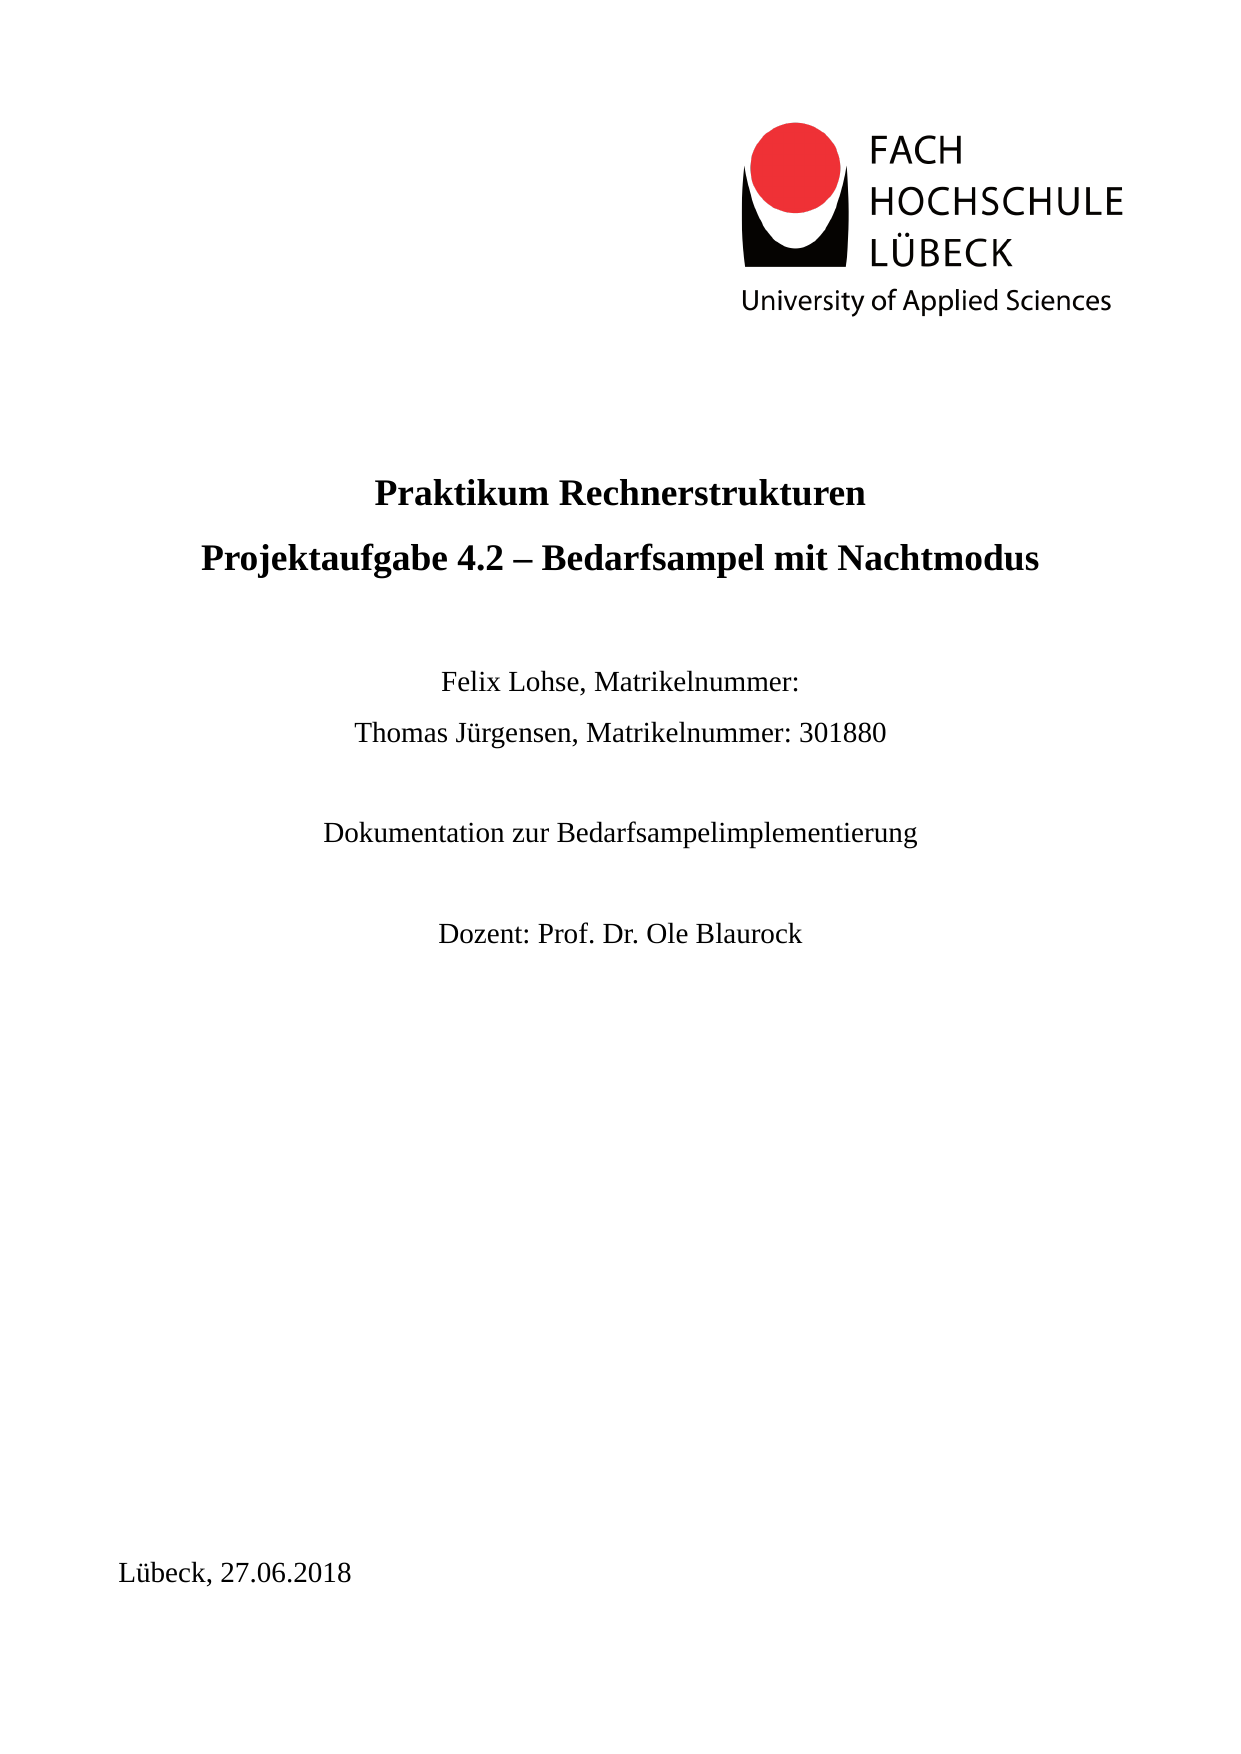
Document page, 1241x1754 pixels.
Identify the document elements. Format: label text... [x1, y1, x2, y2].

text Thomas Jürgensen, Matrikelnummer: 301880 [118, 715, 1122, 748]
text Dozent: Prof. Dr. Ole Blaurock [118, 916, 1122, 949]
text Lübeck, 27.06.2018 [118, 1556, 1122, 1589]
text Praktikum Rechnerstrukturen [118, 470, 1122, 513]
text Projektaufgabe 4.2 – Bedarfsampel mit Nachtmodus [118, 535, 1122, 578]
text Dokumentation zur Bedarfsampelimplementierung [118, 815, 1122, 849]
picture [741, 122, 1123, 317]
text Felix Lohse, Matrikelnummer: [118, 664, 1122, 698]
